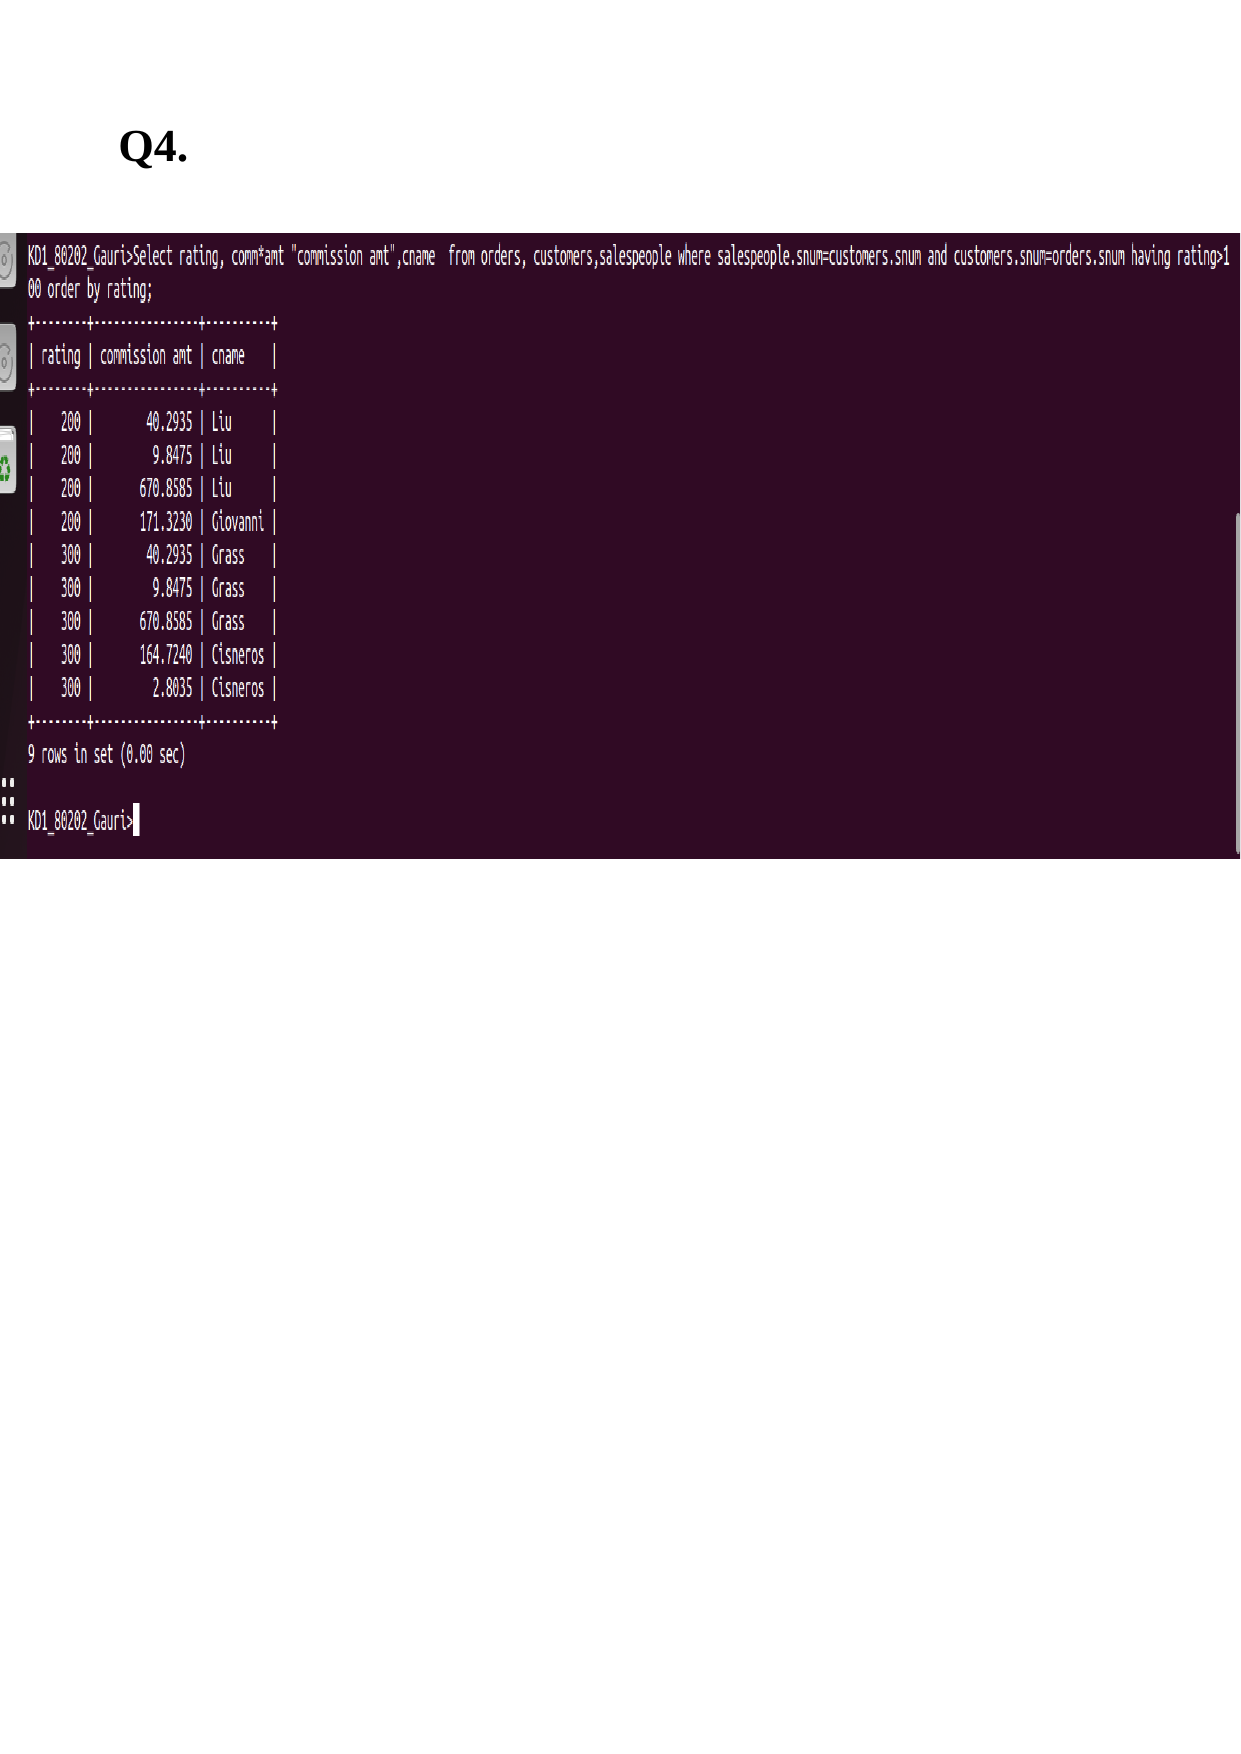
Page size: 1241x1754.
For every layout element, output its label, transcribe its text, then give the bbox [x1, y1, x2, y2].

picture [0, 233, 1241, 859]
text Q4. [118, 118, 1122, 171]
